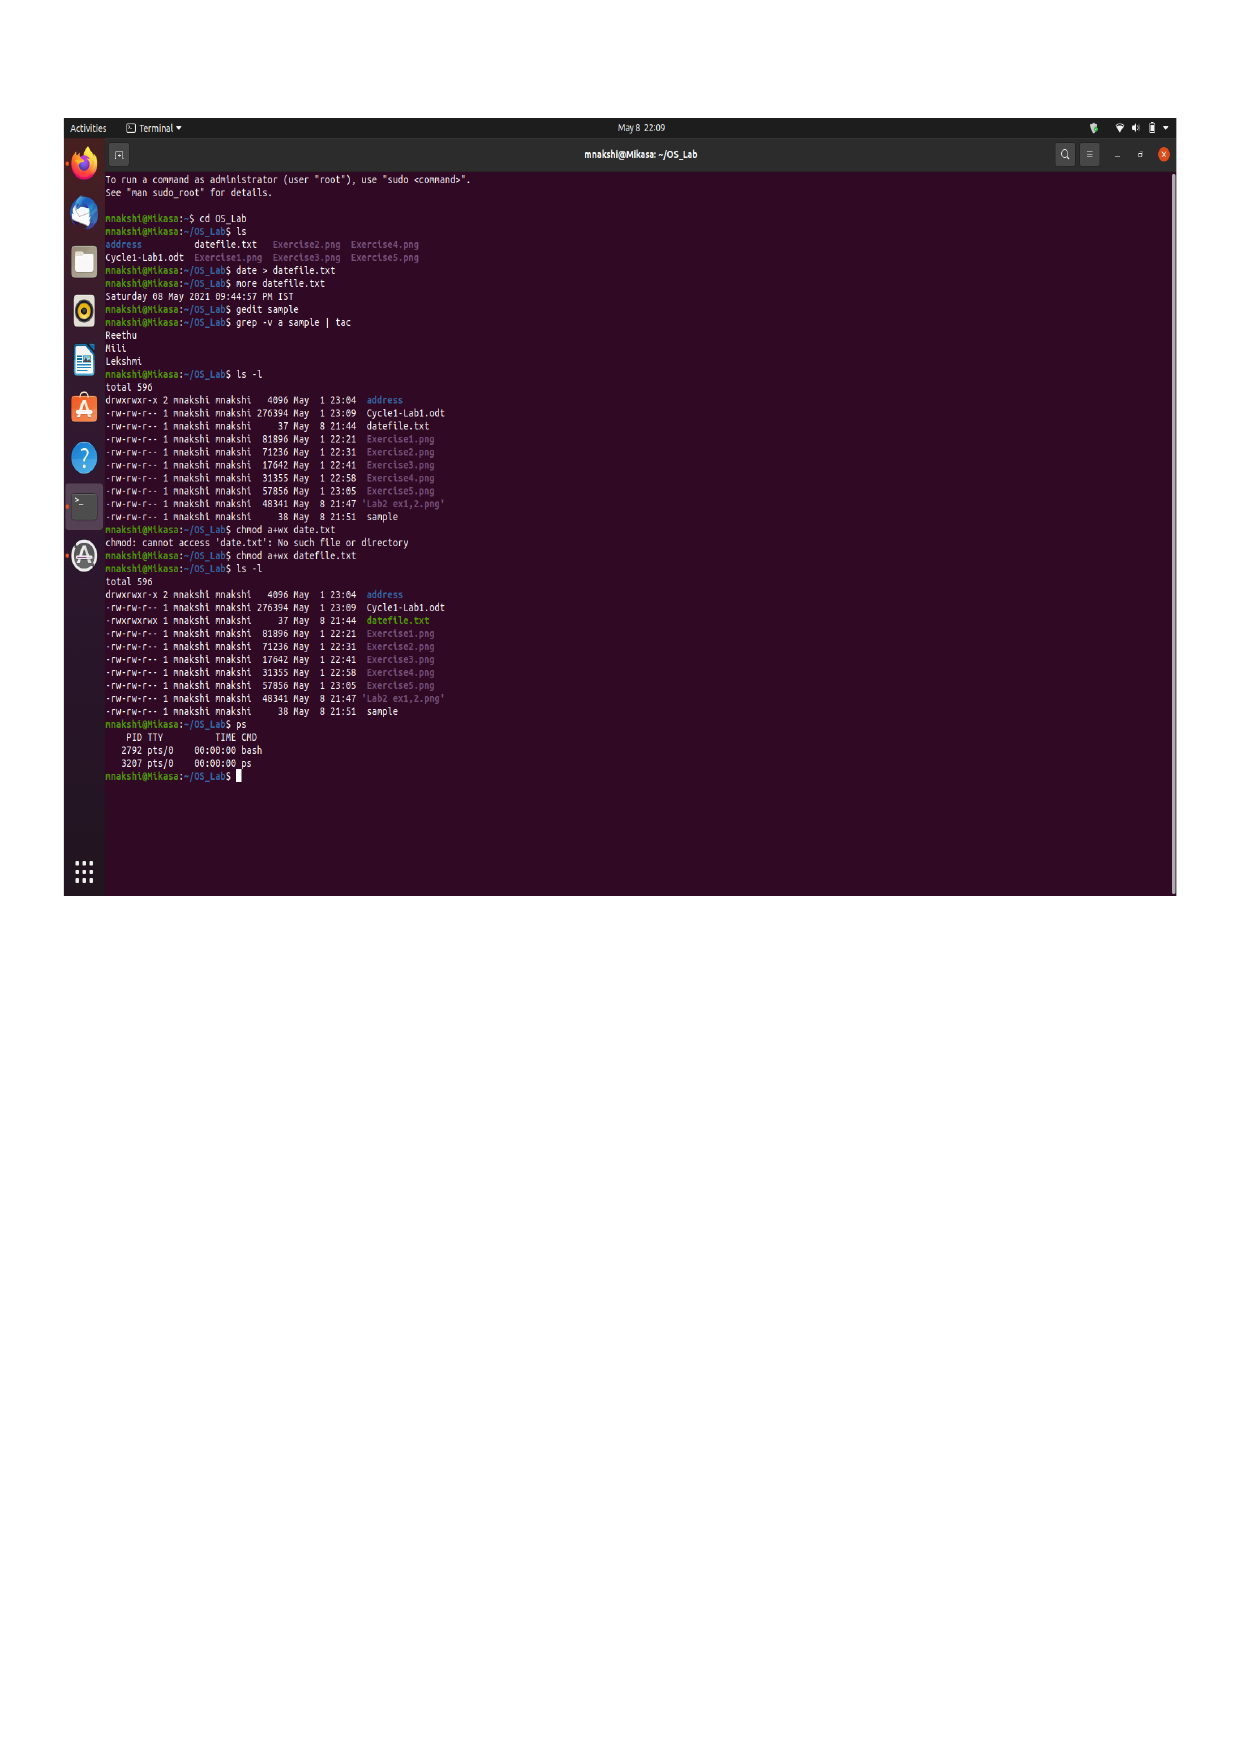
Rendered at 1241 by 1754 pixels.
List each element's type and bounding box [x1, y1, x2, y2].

picture [63, 118, 1177, 896]
